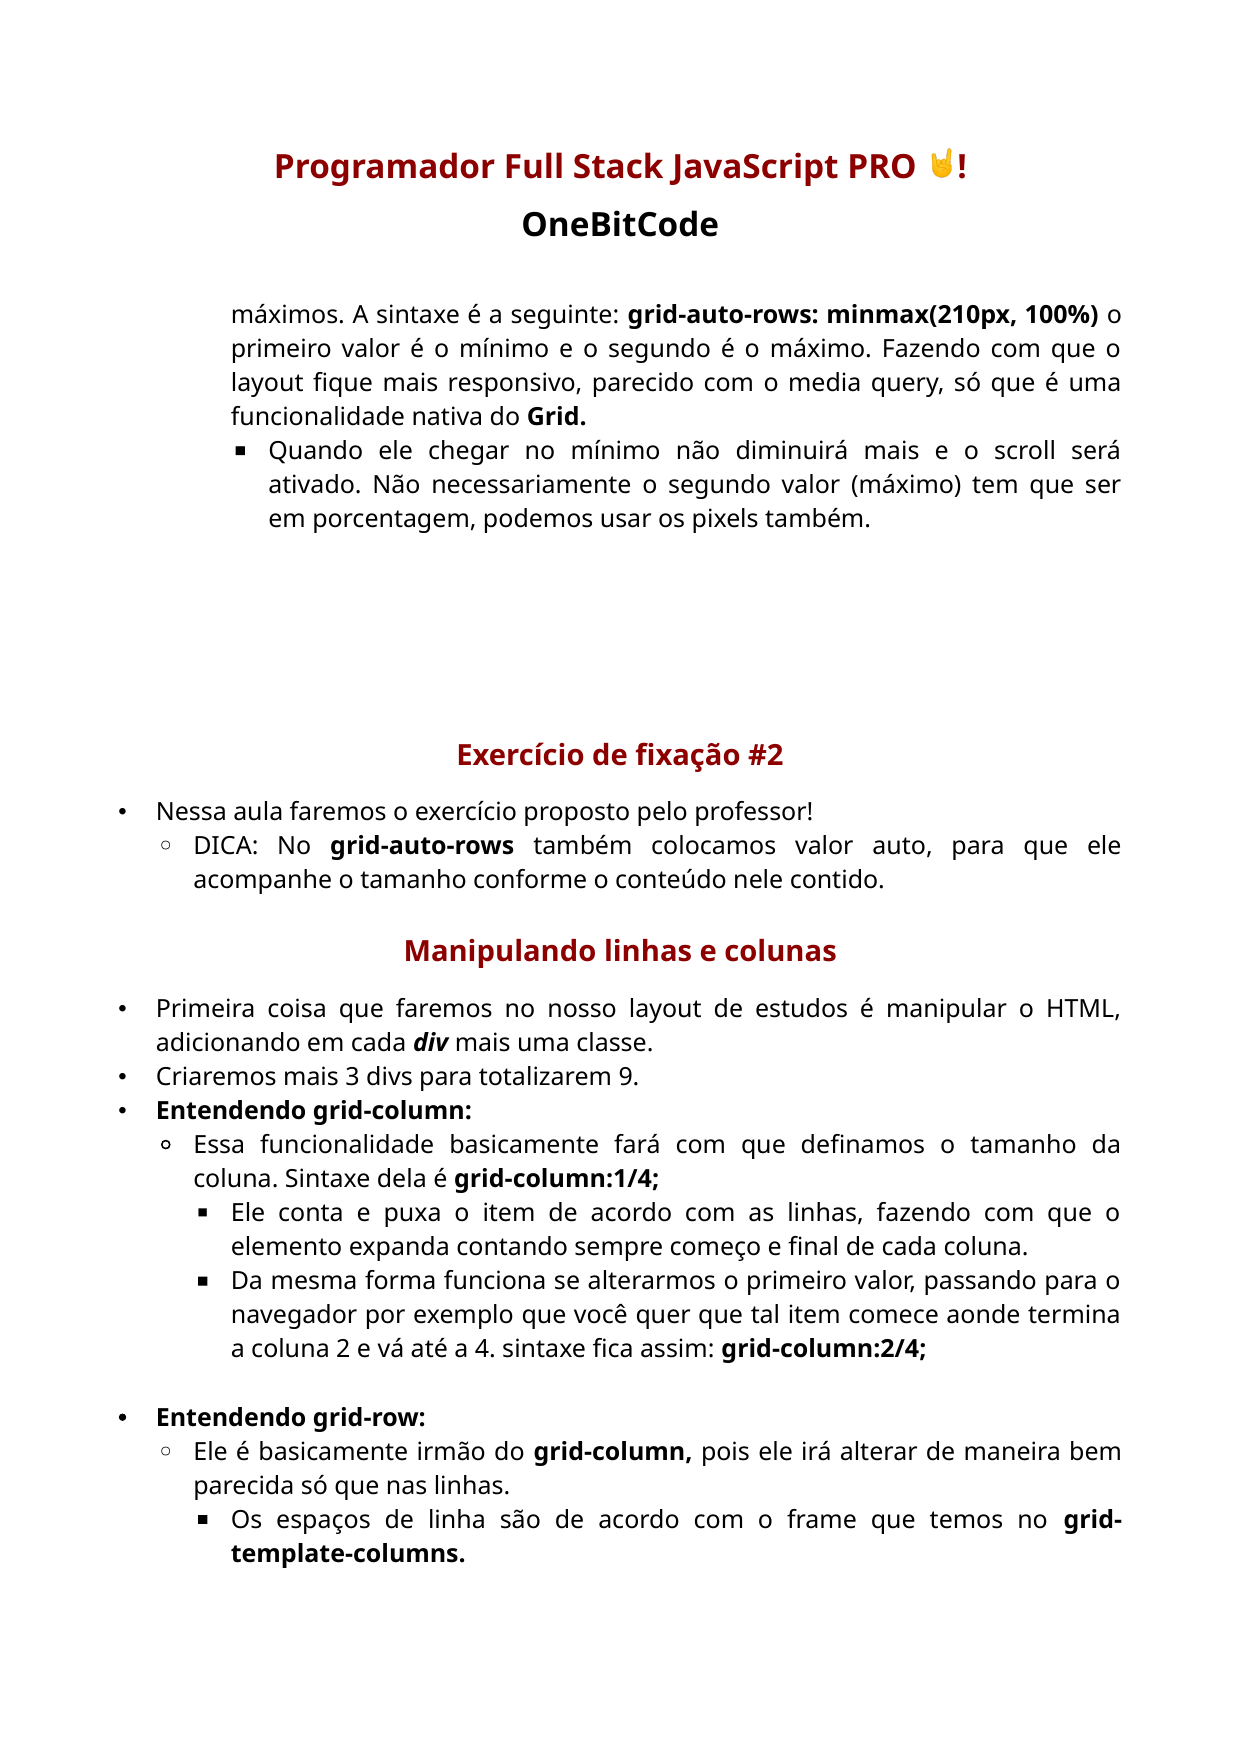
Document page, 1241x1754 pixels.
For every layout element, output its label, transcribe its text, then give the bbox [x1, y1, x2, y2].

text Manipulando linhas e colunas [118, 930, 1122, 970]
list Entendendo grid-column: [118, 1093, 1122, 1127]
list Entendendo grid-row: [118, 1399, 1122, 1433]
list Ele é basicamente irmão do grid-column, pois ele irá alterar de maneira bem parecida só que nas linhas. [156, 1433, 1122, 1501]
list Primeira coisa que faremos no nosso layout de estudos é manipular o HTML, adicionando em cada div mais uma classe. [118, 990, 1122, 1058]
list Criaremos mais 3 divs para totalizarem 9. [118, 1058, 1122, 1093]
list Os espaços de linha são de acordo com o frame que temos no grid-template-columns. [193, 1501, 1122, 1569]
list Ele conta e puxa o item de acordo com as linhas, fazendo com que o elemento expanda contando sempre começo e final de cada coluna. [193, 1195, 1122, 1263]
list Da mesma forma funciona se alterarmos o primeiro valor, passando para o navegador por exemplo que você quer que tal item comece aonde termina a coluna 2 e vá até a 4. sintaxe fica assim: grid-column:2/4; [193, 1263, 1122, 1365]
list Essa funcionalidade basicamente fará com que definamos o tamanho da coluna. Sintaxe dela é grid-column:1/4; [156, 1127, 1122, 1195]
list DICA: No grid-auto-rows também colocamos valor auto, para que ele acompanhe o tamanho conforme o conteúdo nele contido. [156, 828, 1122, 896]
list Nessa aula faremos o exercício proposto pelo professor! [118, 794, 1122, 828]
picture [925, 147, 958, 179]
list máximos. A sintaxe é a seguinte: grid-auto-rows: minmax(210px, 100%) o primeiro valor é o mínimo e o segundo é o máximo. Fazendo com que o layout fique mais responsivo, parecido com o media query, só que é uma funcionalidade nativa do Grid. [193, 296, 1122, 432]
list Quando ele chegar no mínimo não diminuirá mais e o scroll será ativado. Não necessariamente o segundo valor (máximo) tem que ser em porcentagem, podemos usar os pixels também. [231, 432, 1122, 535]
text Exercício de fixação #2 [118, 734, 1122, 773]
